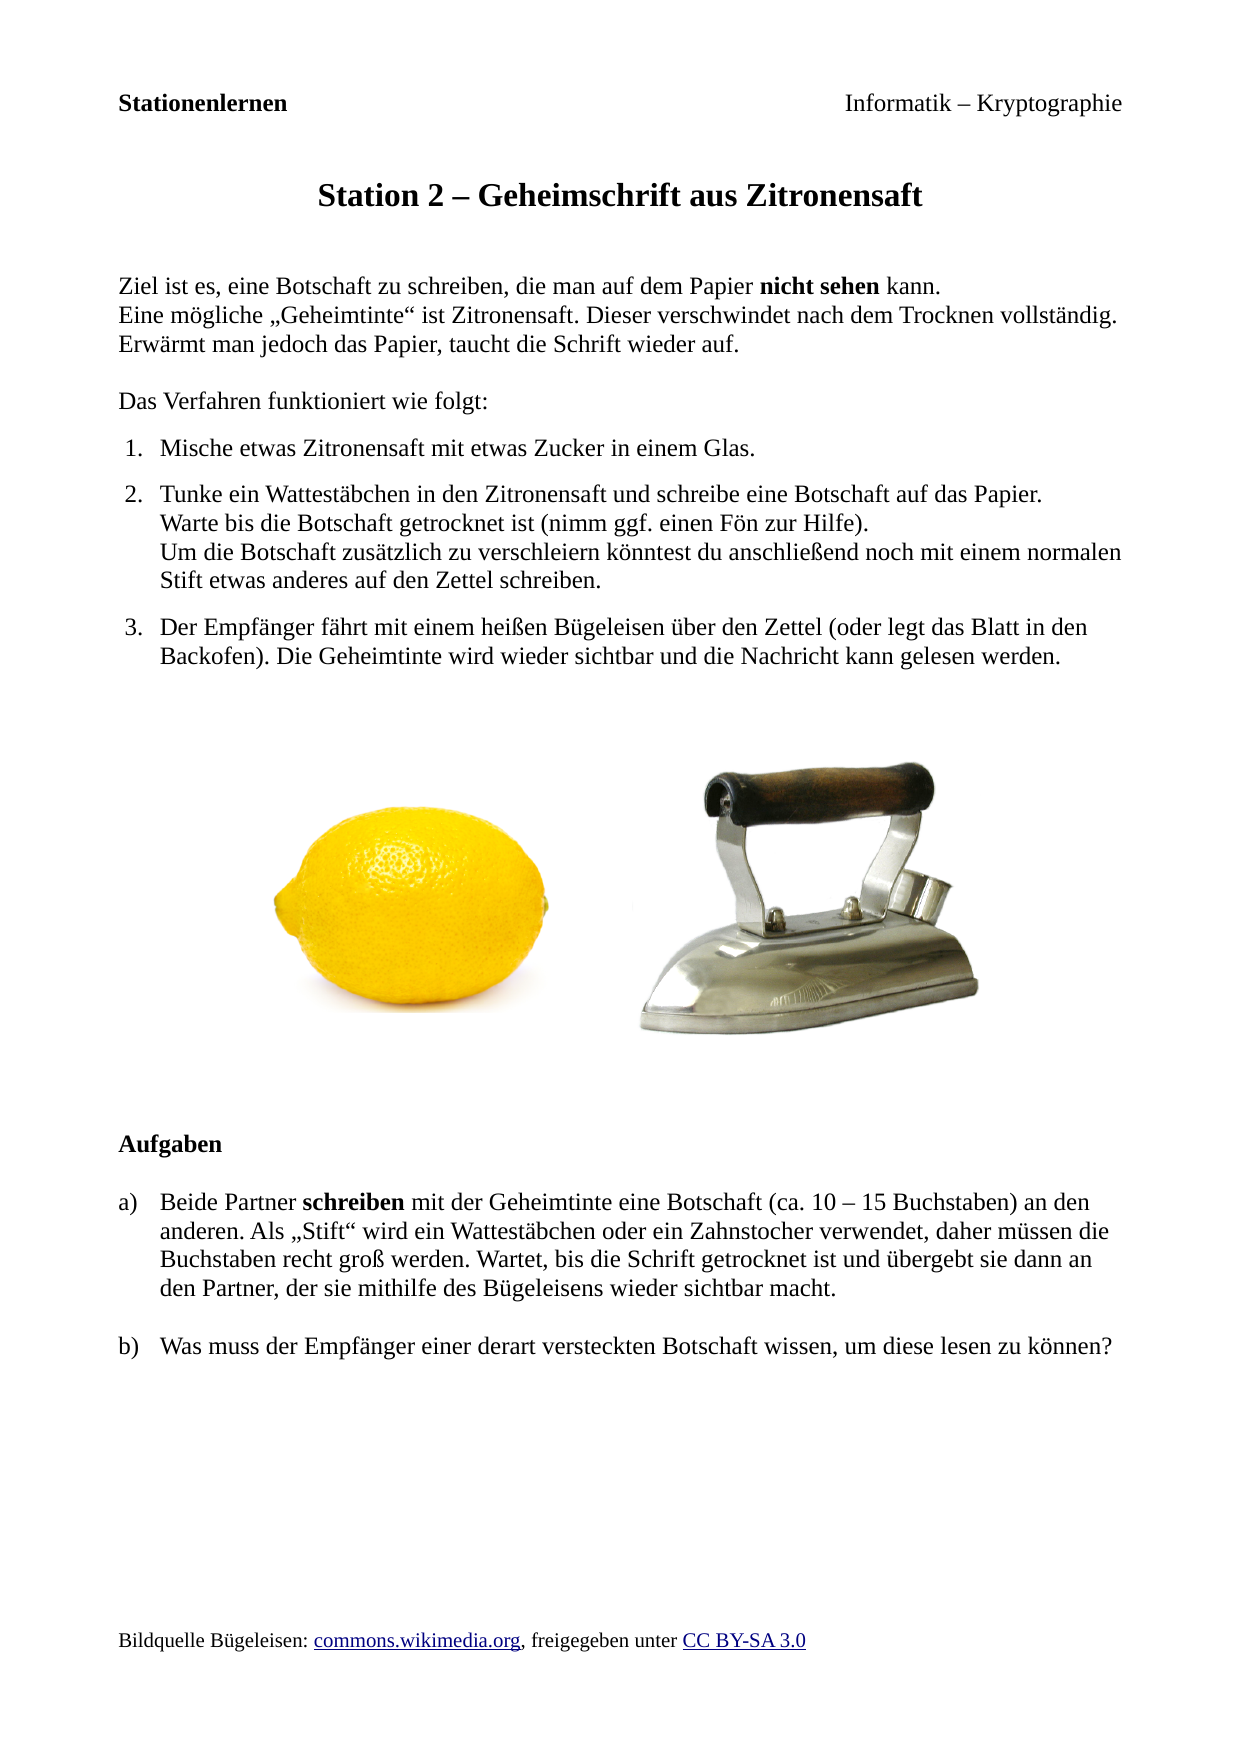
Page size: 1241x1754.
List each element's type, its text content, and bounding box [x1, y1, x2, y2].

text Bildquelle Bügeleisen: commons.wikimedia.org, freigegeben unter CC BY-SA 3.0 [118, 1628, 1122, 1652]
text Ziel ist es, eine Botschaft zu schreiben, die man auf dem Papier nicht sehen kann. [118, 271, 1122, 300]
list Was muss der Empfänger einer derart versteckten Botschaft wissen, um diese lesen zu können? [118, 1331, 1122, 1359]
list Tunke ein Wattestäbchen in den Zitronensaft und schreibe eine Botschaft auf das Papier. Warte bis die Botschaft getrocknet ist (nimm ggf. einen Fön zur Hilfe). Um die Botschaft zusätzlich zu verschleiern könntest du anschließend noch mit einem normalen Stift etwas anderes auf den Zettel schreiben. [118, 479, 1122, 594]
list Der Empfänger fährt mit einem heißen Bügeleisen über den Zettel (oder legt das Blatt in den Backofen). Die Geheimtinte wird wieder sichtbar und die Nachricht kann gelesen werden. [118, 612, 1122, 669]
list Beide Partner schreiben mit der Geheimtinte eine Botschaft (ca. 10 – 15 Buchstaben) an den anderen. Als „Stift“ wird ein Wattestäbchen oder ein Zahnstocher verwendet, daher müssen die Buchstaben recht groß werden. Wartet, bis die Schrift getrocknet ist und übergebt sie dann an den Partner, der sie mithilfe des Bügeleisens wieder sichtbar macht. [118, 1187, 1122, 1302]
text Aufgaben [118, 1129, 1122, 1158]
picture [632, 760, 981, 1036]
text Das Verfahren funktioniert wie folgt: [118, 386, 1122, 415]
text Eine mögliche „Geheimtinte“ ist Zitronensaft. Dieser verschwindet nach dem Trocknen vollständig. Erwärmt man jedoch das Papier, taucht die Schrift wieder auf. [118, 300, 1122, 358]
text Station 2 – Geheimschrift aus Zitronensaft [118, 176, 1122, 214]
picture [268, 801, 552, 1013]
list Mische etwas Zitronensaft mit etwas Zucker in einem Glas. [118, 433, 1122, 462]
